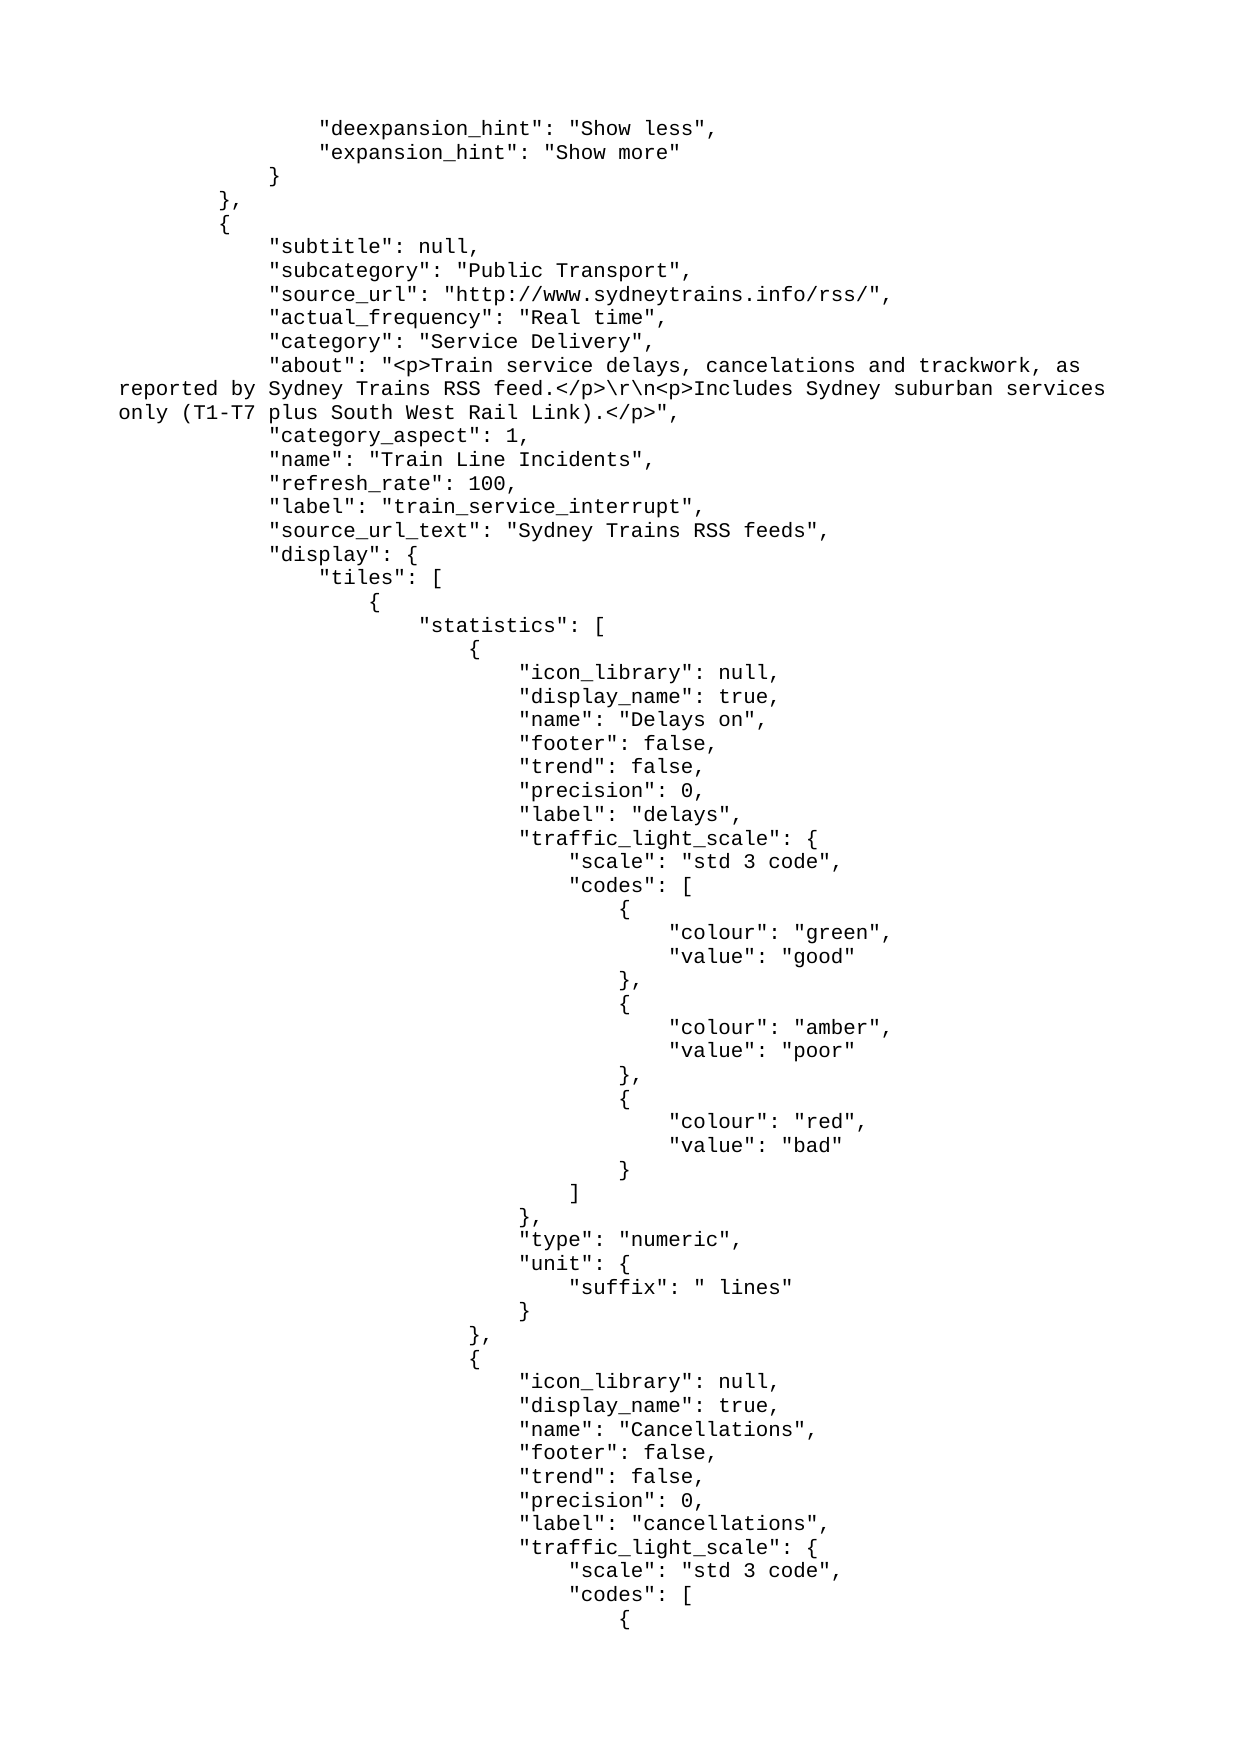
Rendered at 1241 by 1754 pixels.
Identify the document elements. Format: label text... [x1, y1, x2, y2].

text "icon_library": null, [118, 662, 1122, 686]
text } [118, 1158, 1122, 1182]
text }, [118, 1324, 1122, 1348]
text "expansion_hint": "Show more" [118, 142, 1122, 165]
text }, [118, 1206, 1122, 1229]
text { [118, 591, 1122, 615]
text { [118, 1088, 1122, 1111]
text { [118, 1608, 1122, 1631]
text }, [118, 1064, 1122, 1088]
text "deexpansion_hint": "Show less", [118, 118, 1122, 142]
text "codes": [ [118, 1584, 1122, 1608]
text "display_name": true, [118, 686, 1122, 709]
text "unit": { [118, 1253, 1122, 1277]
text "name": "Cancellations", [118, 1419, 1122, 1442]
text "display_name": true, [118, 1395, 1122, 1419]
text } [118, 165, 1122, 189]
text "precision": 0, [118, 780, 1122, 804]
text "codes": [ [118, 875, 1122, 898]
text "label": "train_service_interrupt", [118, 496, 1122, 520]
text "subtitle": null, [118, 236, 1122, 260]
text "category_aspect": 1, [118, 426, 1122, 449]
text "footer": false, [118, 733, 1122, 757]
text "statistics": [ [118, 615, 1122, 638]
text "name": "Train Line Incidents", [118, 449, 1122, 473]
text "tiles": [ [118, 567, 1122, 591]
text { [118, 638, 1122, 662]
text "scale": "std 3 code", [118, 851, 1122, 875]
text "category": "Service Delivery", [118, 331, 1122, 354]
text "trend": false, [118, 1466, 1122, 1489]
text { [118, 1348, 1122, 1371]
text "label": "delays", [118, 804, 1122, 827]
text "icon_library": null, [118, 1371, 1122, 1395]
text "trend": false, [118, 757, 1122, 780]
text "traffic_light_scale": { [118, 827, 1122, 851]
text "traffic_light_scale": { [118, 1537, 1122, 1561]
text "about": "<p>Train service delays, cancelations and trackwork, as reported by Sydney Trains RSS feed.</p>\r\n<p>Includes Sydney suburban services only (T1-T7 plus South West Rail Link).</p>", [118, 354, 1122, 426]
text "footer": false, [118, 1442, 1122, 1466]
text "colour": "amber", [118, 1017, 1122, 1040]
text "type": "numeric", [118, 1229, 1122, 1253]
text { [118, 213, 1122, 236]
text } [118, 1300, 1122, 1324]
text "name": "Delays on", [118, 709, 1122, 733]
text "source_url_text": "Sydney Trains RSS feeds", [118, 520, 1122, 544]
text "subcategory": "Public Transport", [118, 260, 1122, 284]
text { [118, 898, 1122, 922]
text "value": "poor" [118, 1040, 1122, 1064]
text "precision": 0, [118, 1489, 1122, 1513]
text "colour": "red", [118, 1111, 1122, 1135]
text "value": "bad" [118, 1135, 1122, 1158]
text "display": { [118, 544, 1122, 567]
text }, [118, 189, 1122, 213]
text "label": "cancellations", [118, 1513, 1122, 1537]
text "source_url": "http://www.sydneytrains.info/rss/", [118, 284, 1122, 307]
text "suffix": " lines" [118, 1277, 1122, 1300]
text }, [118, 969, 1122, 993]
text "value": "good" [118, 946, 1122, 969]
text "colour": "green", [118, 922, 1122, 946]
text "scale": "std 3 code", [118, 1561, 1122, 1584]
text ] [118, 1182, 1122, 1206]
text "refresh_rate": 100, [118, 473, 1122, 496]
text "actual_frequency": "Real time", [118, 307, 1122, 331]
text { [118, 993, 1122, 1017]
